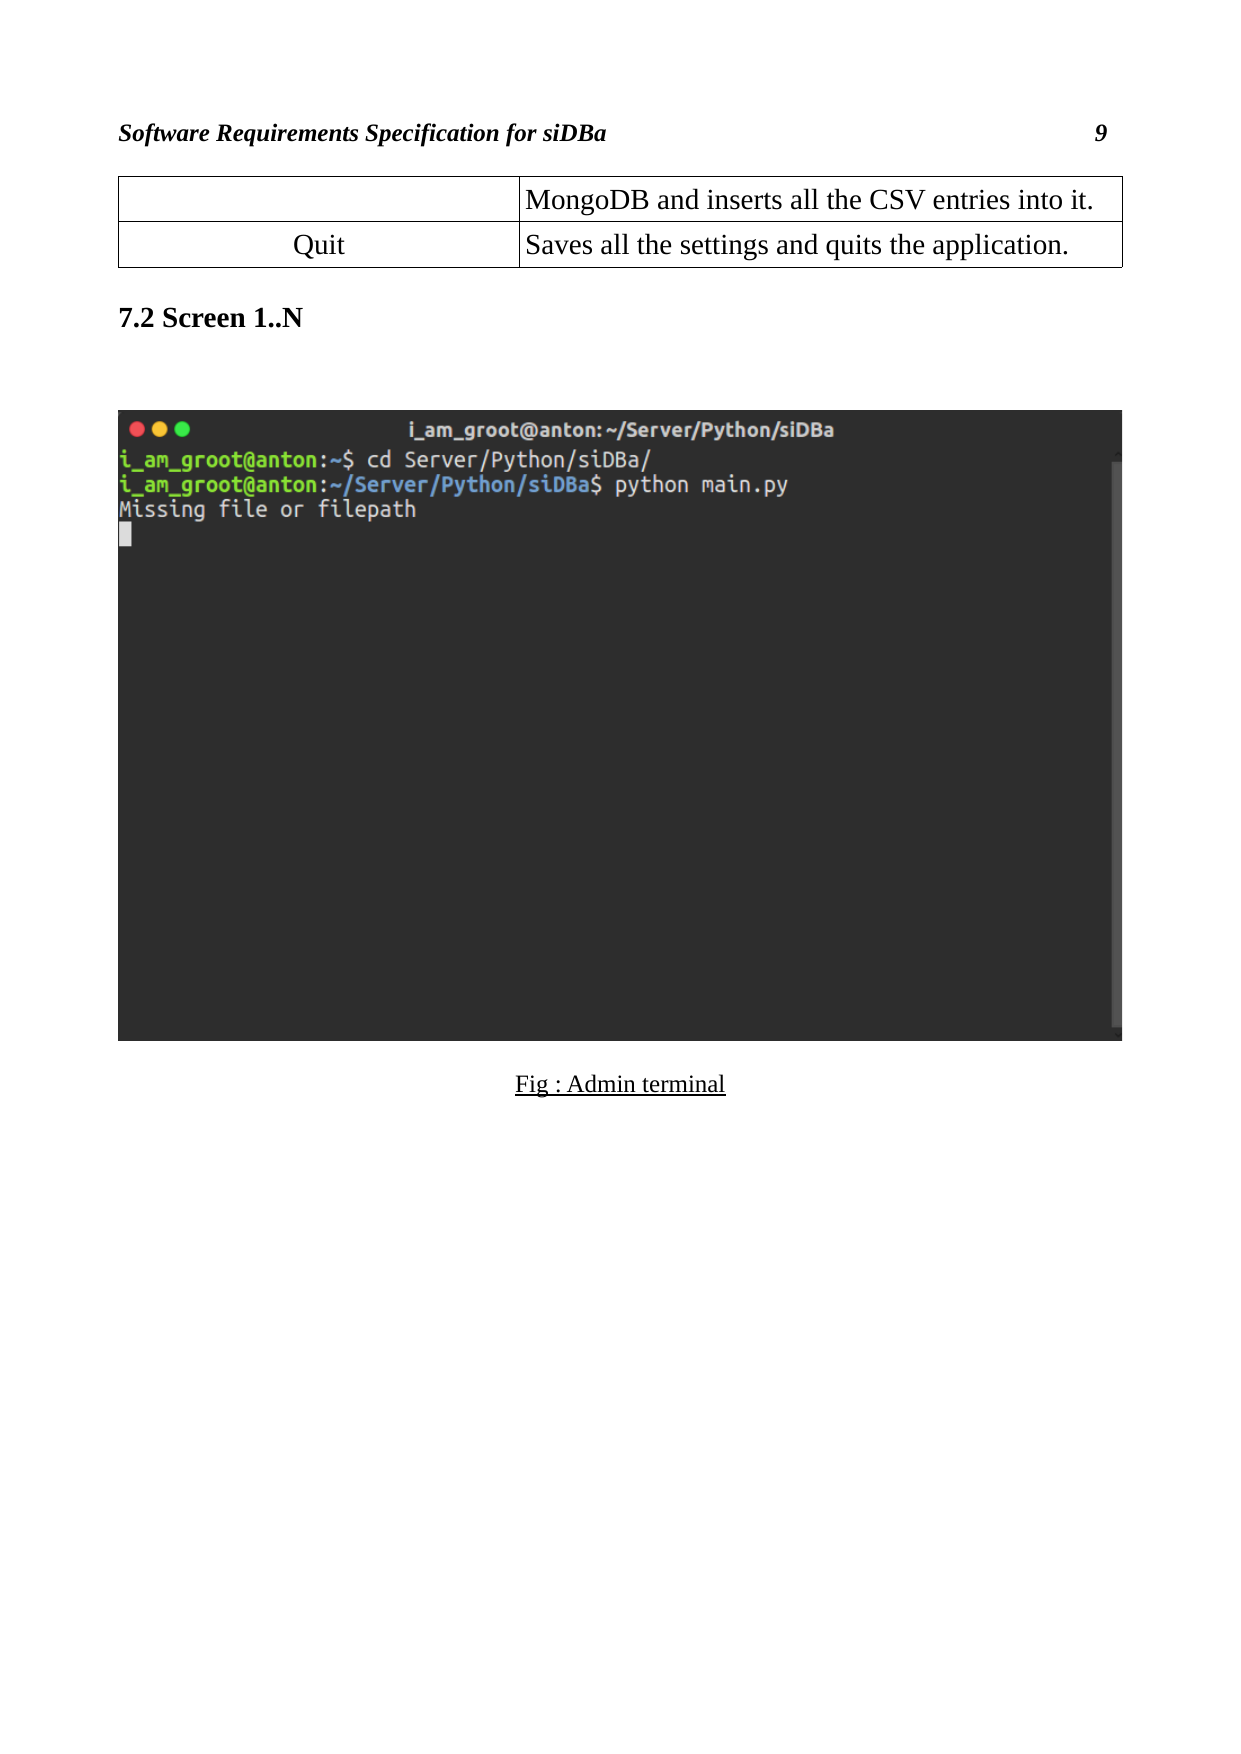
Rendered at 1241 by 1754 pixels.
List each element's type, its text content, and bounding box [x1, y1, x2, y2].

text Fig : Admin terminal [118, 1069, 1122, 1098]
text 7.2 Screen 1..N [118, 300, 1122, 334]
picture [118, 410, 1123, 1041]
table_cell Quit [119, 222, 519, 267]
table_cell Saves all the settings and quits the application. [520, 222, 1122, 267]
table_cell [119, 177, 519, 221]
table_cell MongoDB and inserts all the CSV entries into it. [520, 177, 1122, 221]
